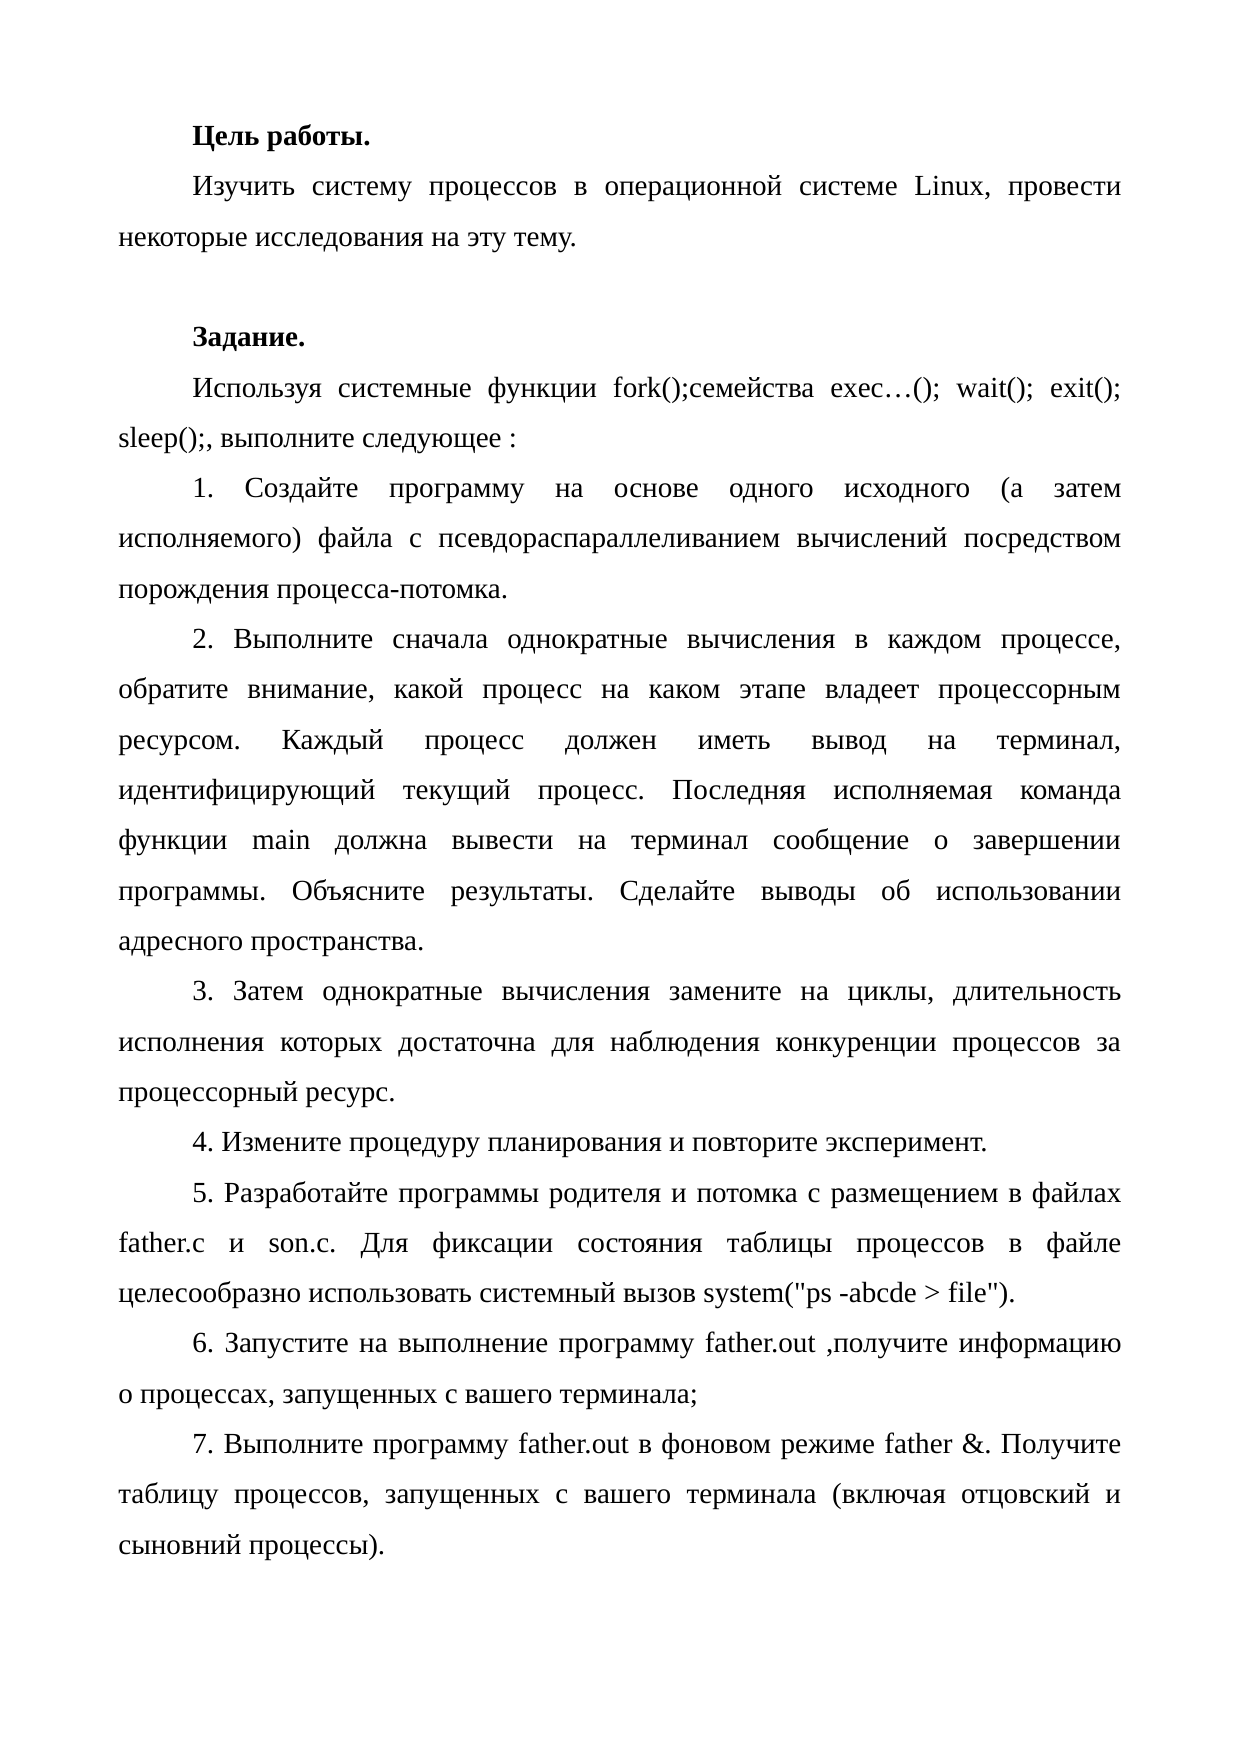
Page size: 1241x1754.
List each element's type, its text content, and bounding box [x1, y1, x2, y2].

text 3. Затем однократные вычисления замените на циклы, длительность исполнения которых достаточна для наблюдения конкуренции процессов за процессорный ресурс. [118, 973, 1122, 1108]
text Изучить систему процессов в операционной системе Linux, провести некоторые исследования на эту тему. [118, 168, 1122, 252]
text 7. Выполните программу father.out в фоновом режиме father &. Получите таблицу процессов, запущенных с вашего терминала (включая отцовский и сыновний процессы). [118, 1426, 1122, 1560]
text Задание. [118, 319, 1122, 353]
text Используя системные функции fork();семейства exec…(); wait(); exit(); sleep();, выполните следующее : [118, 370, 1122, 453]
text 6. Запустите на выполнение программу father.out ,получите информацию о процессах, запущенных с вашего терминала; [118, 1326, 1122, 1409]
text 5. Разработайте программы родителя и потомка с размещением в файлах father.c и son.c. Для фиксации состояния таблицы процессов в файле целесообразно использовать системный вызов system("ps -abcde > file"). [118, 1175, 1122, 1309]
text 4. Измените процедуру планирования и повторите эксперимент. [118, 1124, 1122, 1158]
text 1. Создайте программу на основе одного исходного (а затем исполняемого) файла с псевдораспараллеливанием вычислений посредством порождения процесса-потомка. [118, 470, 1122, 604]
text 2. Выполните сначала однократные вычисления в каждом процессе, обратите внимание, какой процесс на каком этапе владеет процессорным ресурсом. Каждый процесс должен иметь вывод на терминал, идентифицирующий текущий процесс. Последняя исполняемая команда функции main должна вывести на терминал сообщение о завершении программы. Объясните результаты. Сделайте выводы об использовании адресного пространства. [118, 621, 1122, 957]
text Цель работы. [118, 118, 1122, 152]
